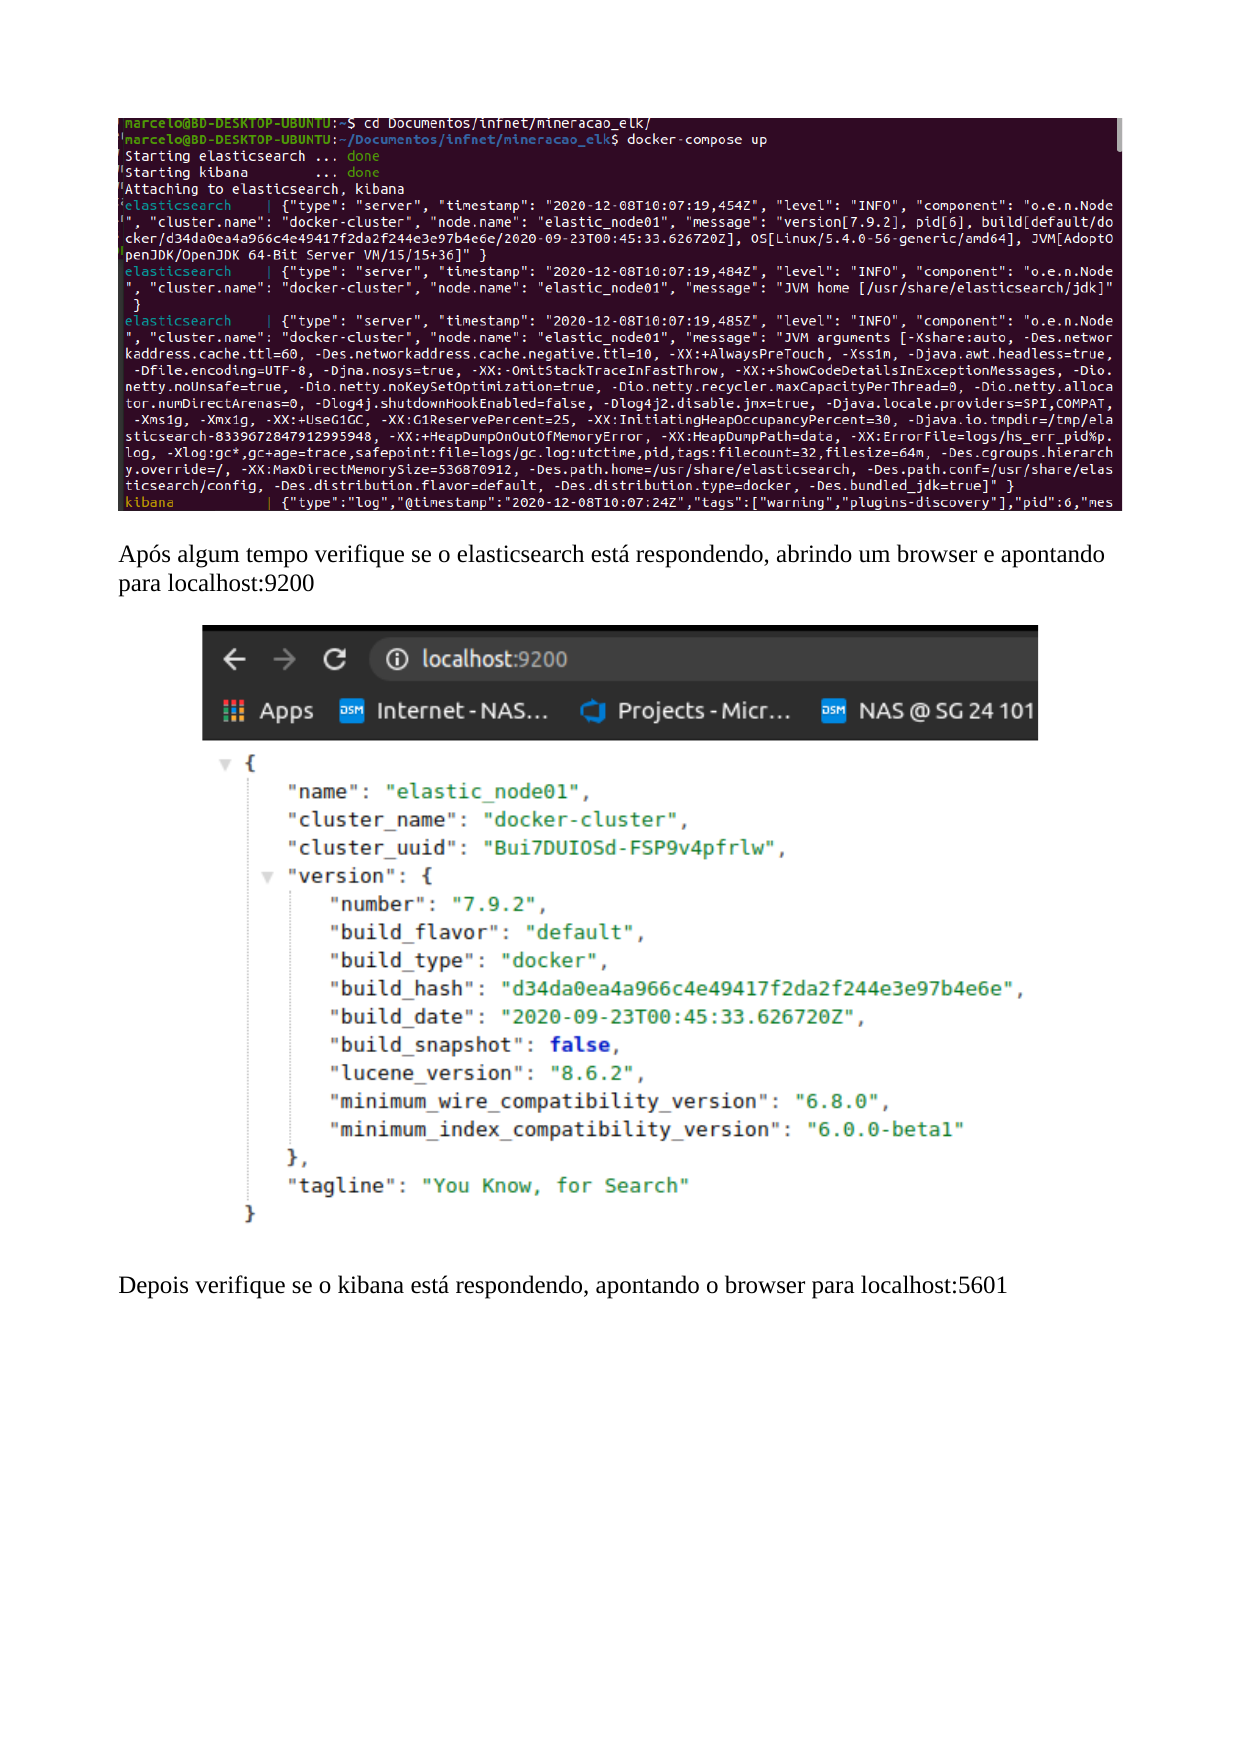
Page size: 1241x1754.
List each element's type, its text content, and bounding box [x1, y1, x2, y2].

picture [202, 625, 1039, 1271]
picture [118, 118, 1123, 511]
text Depois verifique se o kibana está respondendo, apontando o browser para localhost:5601 [118, 1258, 1122, 1299]
text Após algum tempo verifique se o elasticsearch está respondendo, abrindo um browser e apontando para localhost:9200 [118, 539, 1122, 597]
